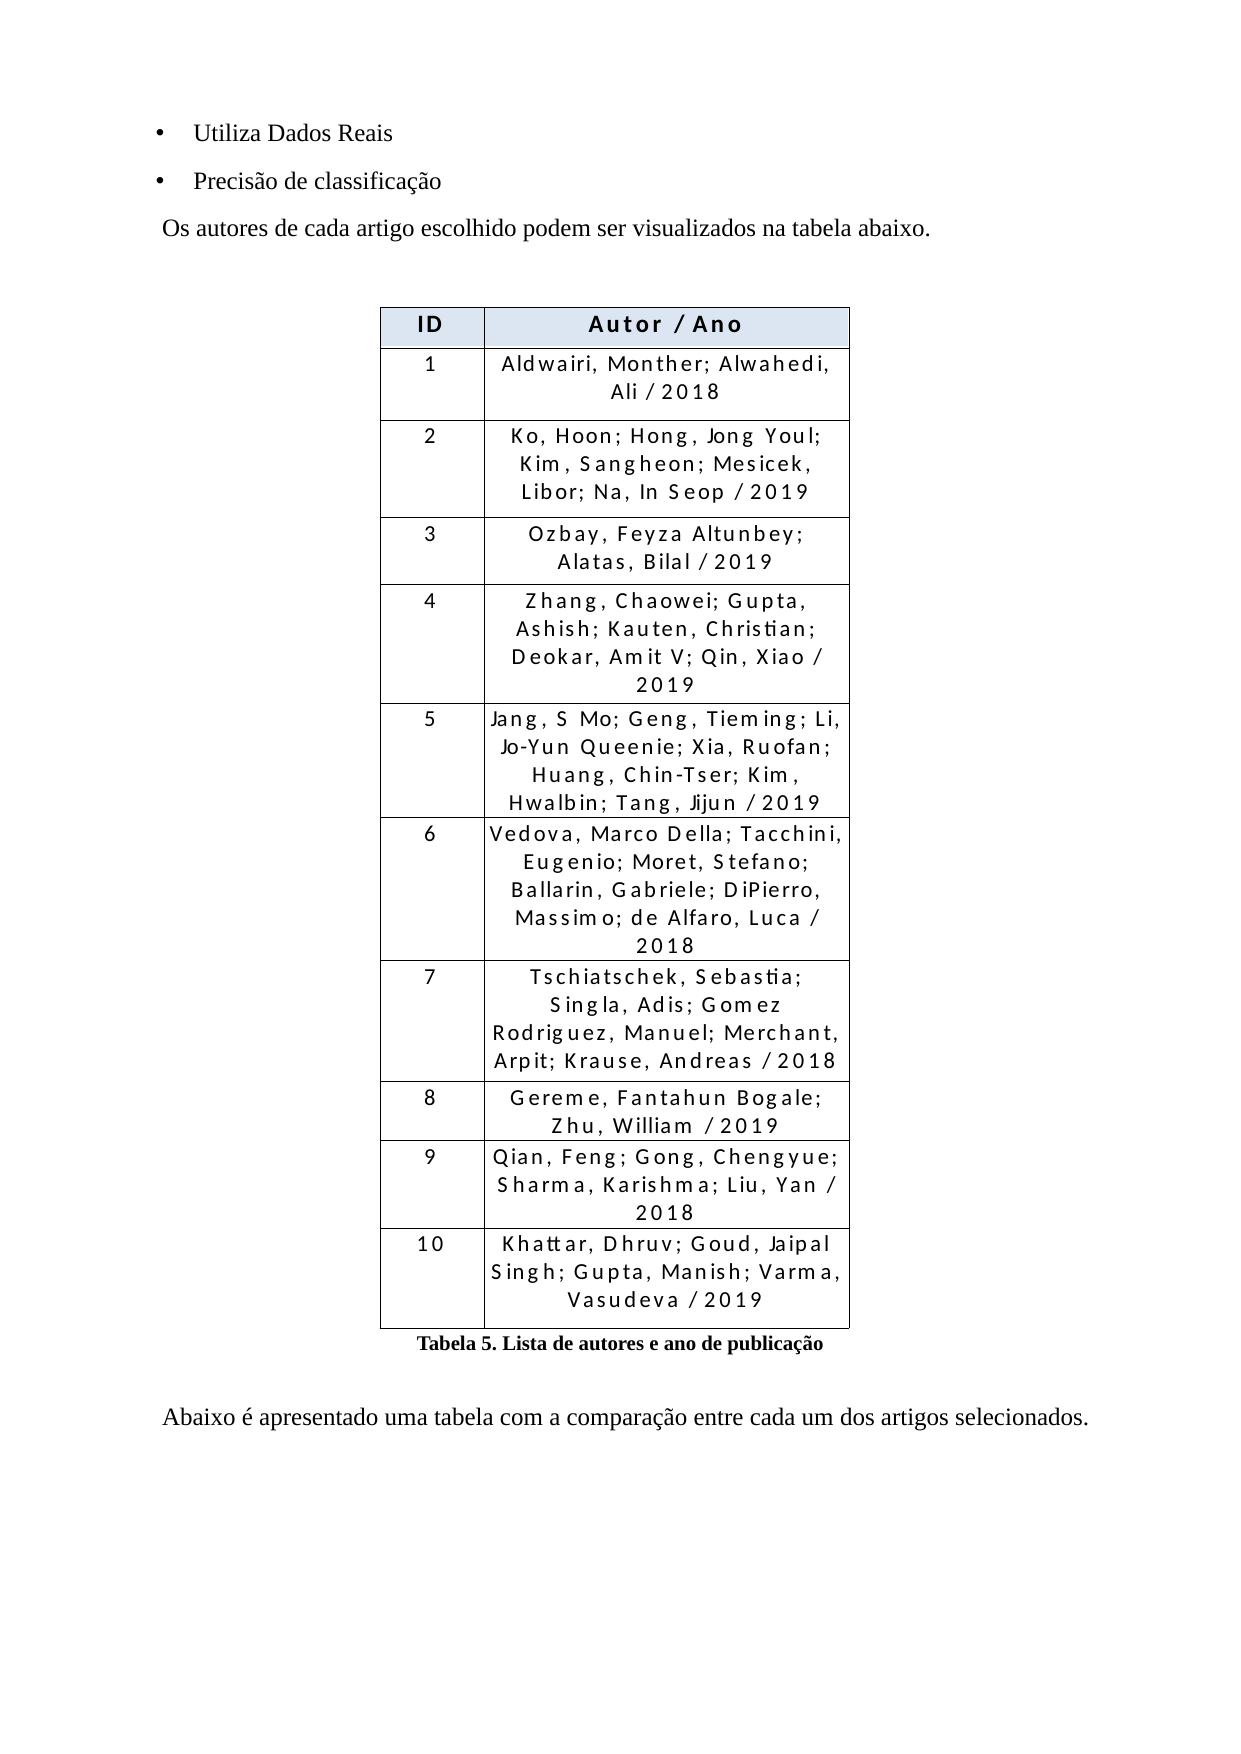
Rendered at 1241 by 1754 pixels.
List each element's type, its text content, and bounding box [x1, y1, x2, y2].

list Precisão de classificação [156, 166, 1122, 194]
text Abaixo é apresentado uma tabela com a comparação entre cada um dos artigos selecionados. [118, 1402, 1122, 1431]
list Utiliza Dados Reais [156, 118, 1122, 147]
text Tabela 5. Lista de autores e ano de publicação [118, 308, 1122, 1355]
text Os autores de cada artigo escolhido podem ser visualizados na tabela abaixo. [118, 213, 1122, 242]
